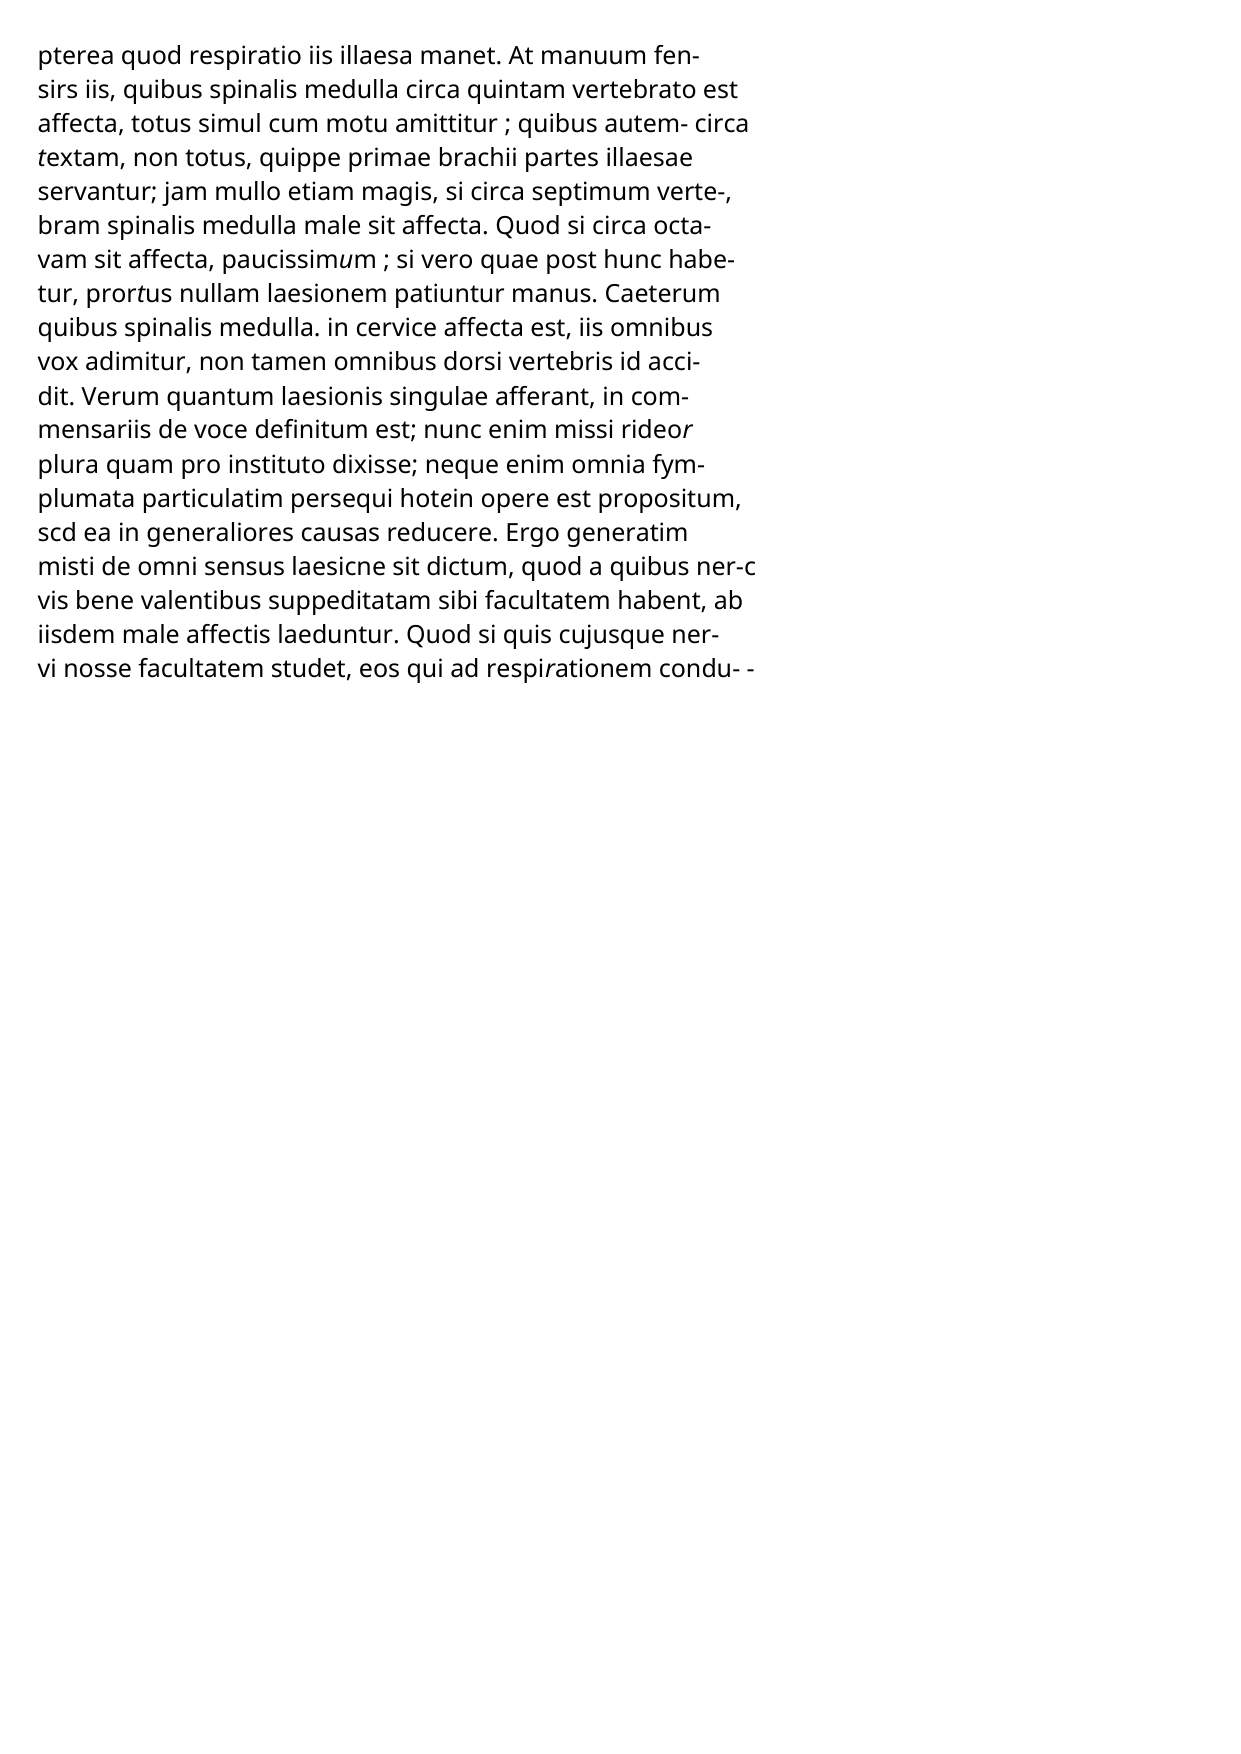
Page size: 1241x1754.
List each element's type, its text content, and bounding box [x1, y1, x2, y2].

text pterea quod respiratio iis illaesa manet. At manuum fen- sirs iis, quibus spinalis medulla circa quintam vertebrato est affecta, totus simul cum motu amittitur ; quibus autem- circa textam, non totus, quippe primae brachii partes illaesae servantur; jam mullo etiam magis, si circa septimum verte-, bram spinalis medulla male sit affecta. Quod si circa octa- vam sit affecta, paucissimum ; si vero quae post hunc habe- tur, prortus nullam laesionem patiuntur manus. Caeterum quibus spinalis medulla. in cervice affecta est, iis omnibus vox adimitur, non tamen omnibus dorsi vertebris id acci- dit. Verum quantum laesionis singulae afferant, in com- mensariis de voce definitum est; nunc enim missi rideor plura quam pro instituto dixisse; neque enim omnia fym- plumata particulatim persequi hotein opere est propositum, scd ea in generaliores causas reducere. Ergo generatim misti de omni sensus laesicne sit dictum, quod a quibus ner-c vis bene valentibus suppeditatam sibi facultatem habent, ab iisdem male affectis laeduntur. Quod si quis cujusque ner- vi nosse facultatem studet, eos qui ad respirationem condu- - [37, 37, 1203, 685]
